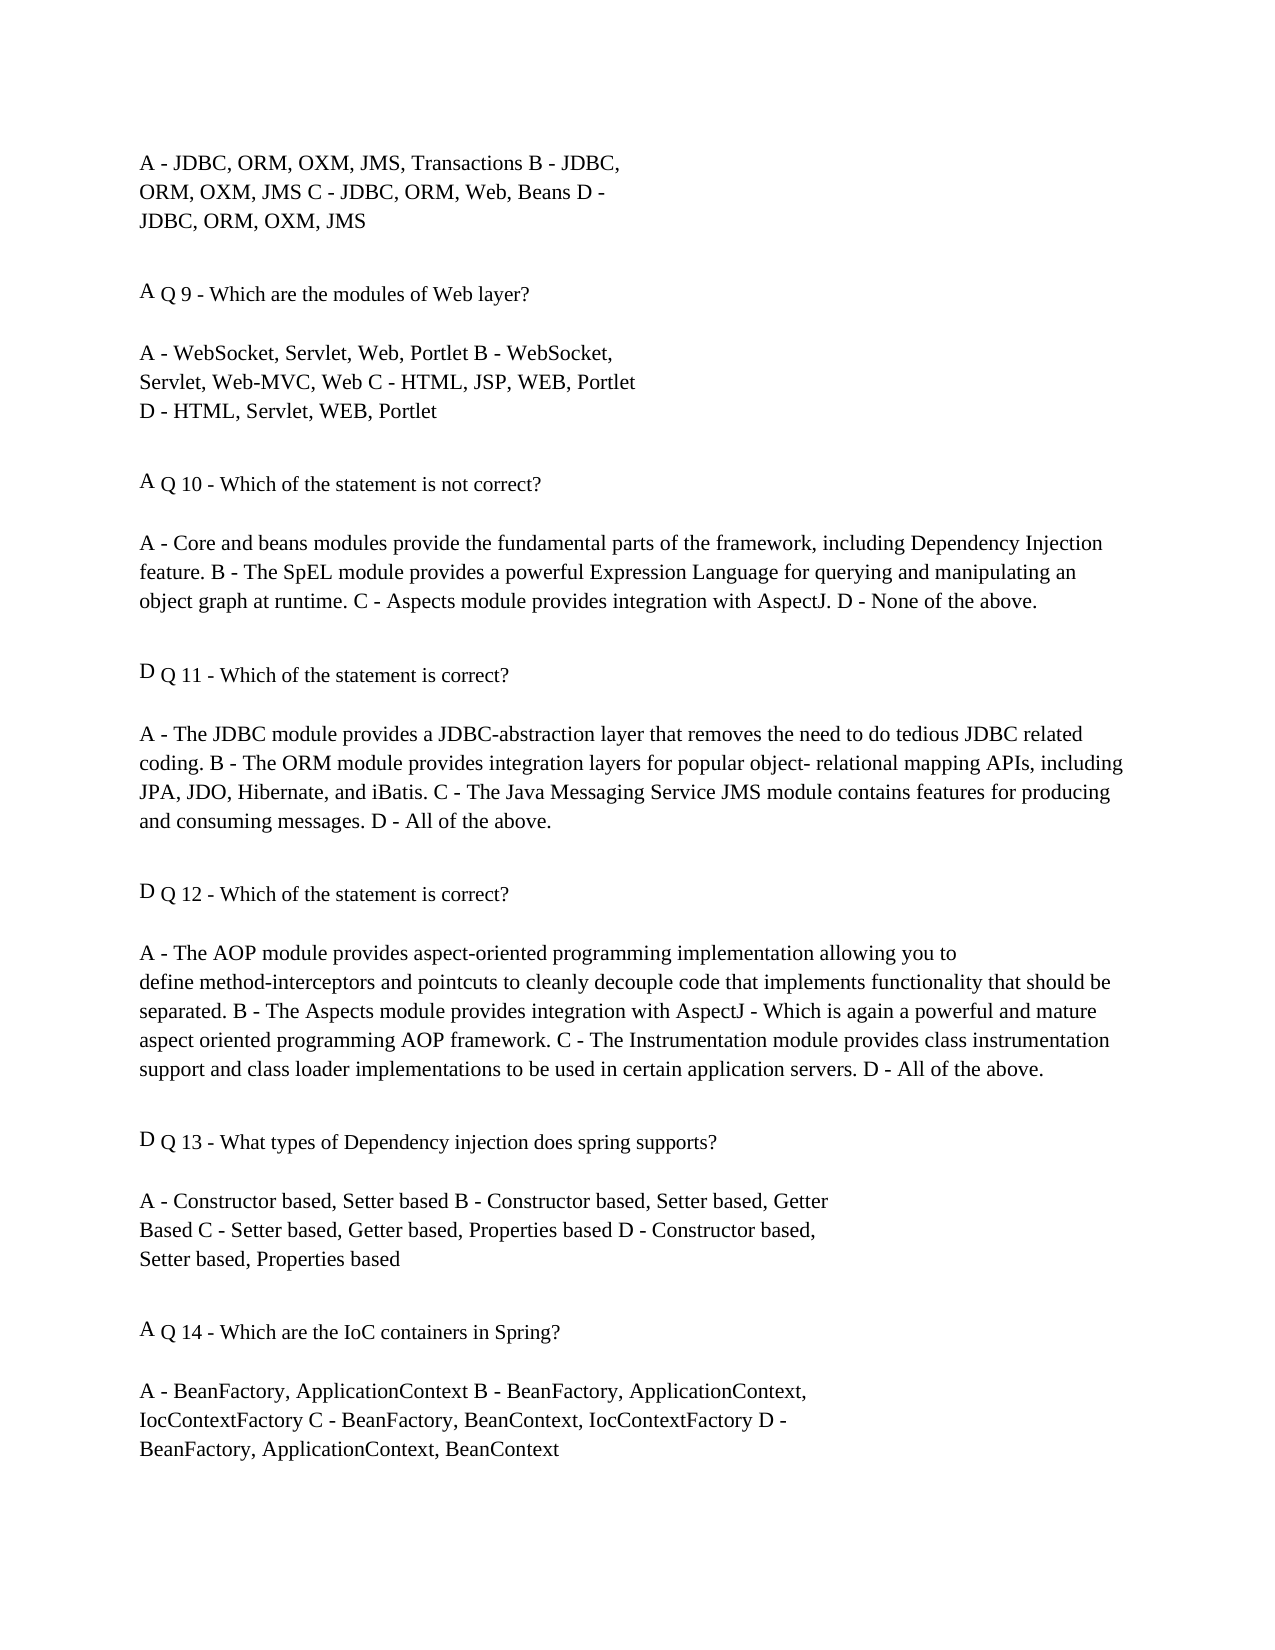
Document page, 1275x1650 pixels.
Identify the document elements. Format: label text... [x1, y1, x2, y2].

text A - The AOP module provides aspect-oriented programming implementation allowing you to [139, 940, 1093, 965]
text A - Core and beans modules provide the fundamental parts of the framework, including Dependency Injection feature. B - The SpEL module provides a powerful Expression Language for querying and manipulating an object graph at runtime. C - Aspects module provides integration with AspectJ. D - None of the above. [139, 530, 1119, 613]
text D Q 12 - Which of the statement is correct? [139, 864, 712, 906]
text A - BeanFactory, ApplicationContext B - BeanFactory, ApplicationContext, IocContextFactory C - BeanFactory, BeanContext, IocContextFactory D - BeanFactory, ApplicationContext, BeanContext [139, 1378, 883, 1461]
text A - WebSocket, Servlet, Web, Portlet B - WebSocket, Servlet, Web-MVC, Web C - HTML, JSP, WEB, Portlet D - HTML, Servlet, WEB, Portlet [139, 340, 647, 423]
text A Q 14 - Which are the IoC containers in Spring? [139, 1302, 778, 1344]
text A Q 9 - Which are the modules of Web layer? [139, 264, 712, 306]
text D Q 13 - What types of Dependency injection does spring supports? [139, 1112, 1001, 1154]
text A - The JDBC module provides a JDBC-abstraction layer that removes the need to do tedious JDBC related coding. B - The ORM module provides integration layers for popular object- relational mapping APIs, including JPA, JDO, Hibernate, and iBatis. C - The Java Messaging Service JMS module contains features for producing and consuming messages. D - All of the above. [139, 721, 1132, 833]
text A - Constructor based, Setter based B - Constructor based, Setter based, Getter Based C - Setter based, Getter based, Properties based D - Constructor based, Setter based, Properties based [139, 1188, 870, 1271]
text define method-interceptors and pointcuts to cleanly decouple code that implements functionality that should be separated. B - The Aspects module provides integration with AspectJ - Which is again a powerful and mature aspect oriented programming AOP framework. C - The Instrumentation module provides class instrumentation support and class loader implementations to be used in certain application servers. D - All of the above. [139, 969, 1132, 1081]
text A - JDBC, ORM, OXM, JMS, Transactions B - JDBC, ORM, OXM, JMS C - JDBC, ORM, Web, Beans D - JDBC, ORM, OXM, JMS [139, 150, 659, 233]
text D Q 11 - Which of the statement is correct? [139, 644, 712, 687]
text A Q 10 - Which of the statement is not correct? [139, 454, 765, 496]
